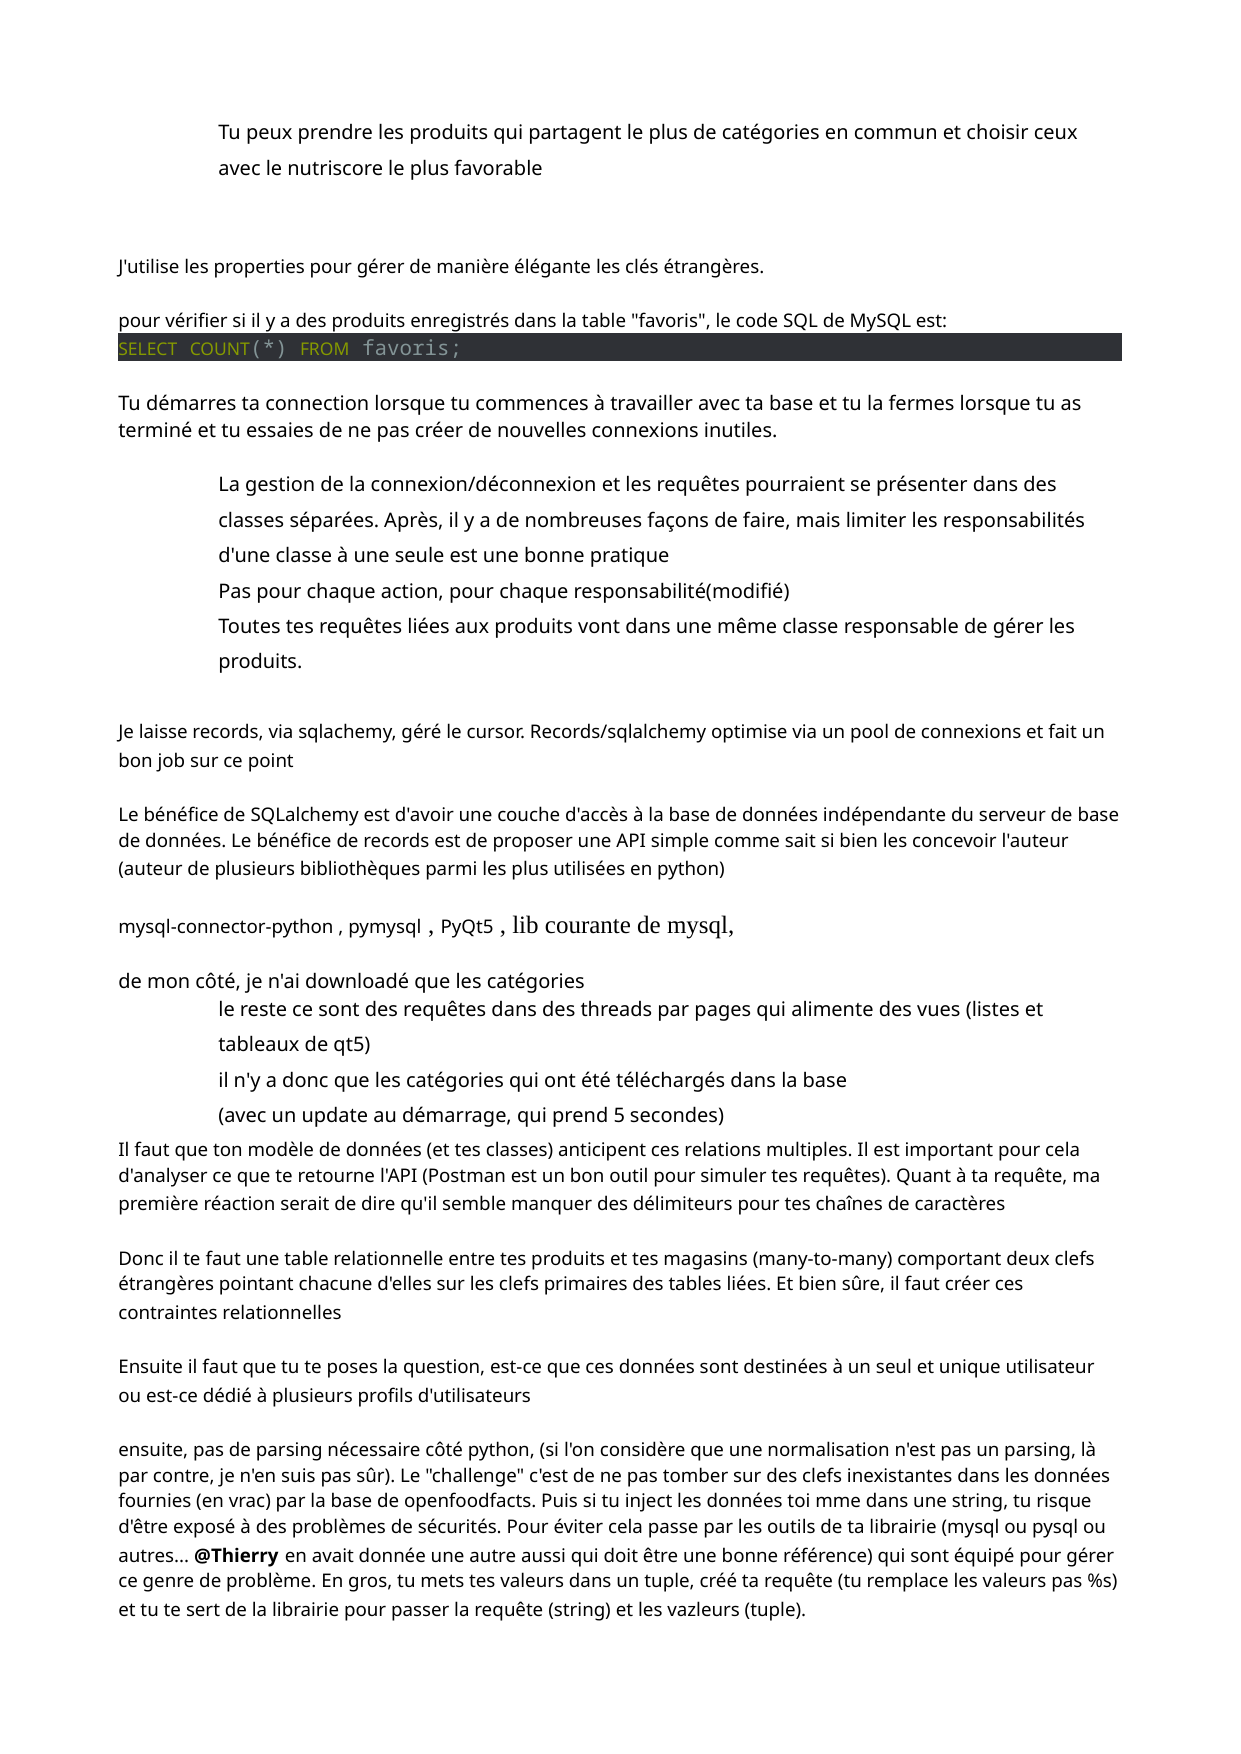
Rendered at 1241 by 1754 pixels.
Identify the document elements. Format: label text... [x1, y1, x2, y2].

text Toutes tes requêtes liées aux produits vont dans une même classe responsable de gérer les produits. [218, 612, 1122, 675]
text Le bénéfice de SQLalchemy est d'avoir une couche d'accès à la base de données indépendante du serveur de base de données. Le bénéfice de records est de proposer une API simple comme sait si bien les concevoir l'auteur (auteur de plusieurs bibliothèques parmi les plus utilisées en python) [118, 801, 1122, 881]
text (avec un update au démarrage, qui prend 5 secondes) [218, 1101, 1122, 1128]
text Je laisse records, via sqlachemy, géré le cursor. Records/sqlalchemy optimise via un pool de connexions et fait un bon job sur ce point [118, 718, 1122, 773]
text Tu peux prendre les produits qui partagent le plus de catégories en commun et choisir ceux avec le nutriscore le plus favorable [218, 118, 1122, 181]
text pour vérifier si il y a des produits enregistrés dans la table "favoris", le code SQL de MySQL est: [118, 307, 1122, 333]
text mysql-connector-python , pymysql , PyQt5 , lib courante de mysql, [118, 910, 1122, 939]
text Tu démarres ta connection lorsque tu commences à travailler avec ta base et tu la fermes lorsque tu as terminé et tu essaies de ne pas créer de nouvelles connexions inutiles. [118, 389, 1122, 443]
text Il faut que ton modèle de données (et tes classes) anticipent ces relations multiples. Il est important pour cela d'analyser ce que te retourne l'API (Postman est un bon outil pour simuler tes requêtes). Quant à ta requête, ma première réaction serait de dire qu'il semble manquer des délimiteurs pour tes chaînes de caractères [118, 1136, 1122, 1216]
text La gestion de la connexion/déconnexion et les requêtes pourraient se présenter dans des classes séparées. Après, il y a de nombreuses façons de faire, mais limiter les responsabilités d'une classe à une seule est une bonne pratique [218, 471, 1122, 569]
text Ensuite il faut que tu te poses la question, est-ce que ces données sont destinées à un seul et unique utilisateur ou est-ce dédié à plusieurs profils d'utilisateurs [118, 1353, 1122, 1408]
text SELECT COUNT(*) FROM favoris; [118, 333, 1122, 361]
text le reste ce sont des requêtes dans des threads par pages qui alimente des vues (listes et tableaux de qt5) [218, 995, 1122, 1057]
text Donc il te faut une table relationnelle entre tes produits et tes magasins (many-to-many) comportant deux clefs étrangères pointant chacune d'elles sur les clefs primaires des tables liées. Et bien sûre, il faut créer ces contraintes relationnelles [118, 1245, 1122, 1325]
text J'utilise les properties pour gérer de manière élégante les clés étrangères. [118, 250, 1122, 279]
text Pas pour chaque action, pour chaque responsabilité(modifié) [218, 577, 1122, 604]
text de mon côté, je n'ai downloadé que les catégories [118, 967, 1122, 995]
text il n'y a donc que les catégories qui ont été téléchargés dans la base [218, 1066, 1122, 1093]
text ensuite, pas de parsing nécessaire côté python, (si l'on considère que une normalisation n'est pas un parsing, là par contre, je n'en suis pas sûr). Le "challenge" c'est de ne pas tomber sur des clefs inexistantes dans les données fournies (en vrac) par la base de openfoodfacts. Puis si tu inject les données toi mme dans une string, tu risque d'être exposé à des problèmes de sécurités. Pour éviter cela passe par les outils de ta librairie (mysql ou pysql ou autres... @Thierry en avait donnée une autre aussi qui doit être une bonne référence) qui sont équipé pour gérer ce genre de problème. En gros, tu mets tes valeurs dans un tuple, créé ta requête (tu remplace les valeurs pas %s) et tu te sert de la librairie pour passer la requête (string) et les vazleurs (tuple). [118, 1437, 1122, 1622]
